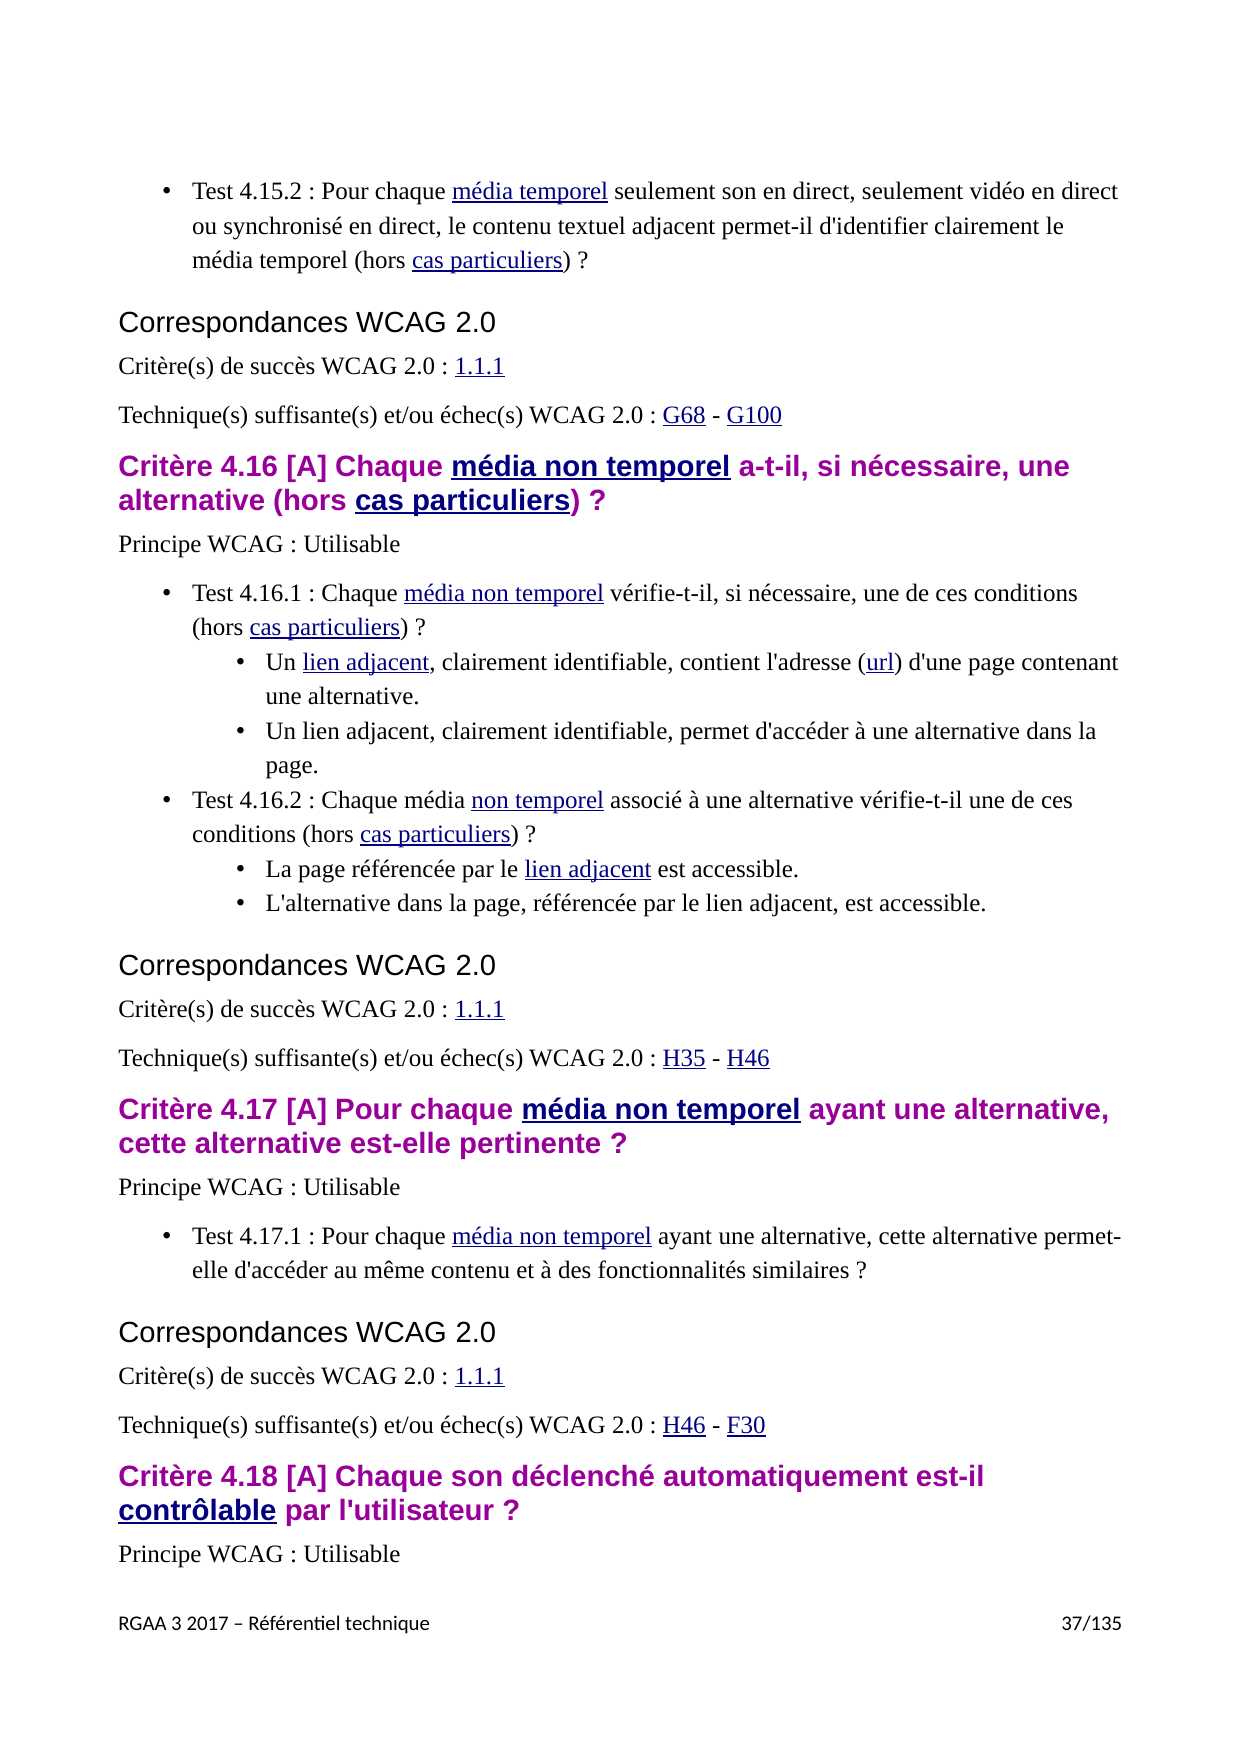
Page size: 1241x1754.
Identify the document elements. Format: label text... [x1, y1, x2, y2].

text Critère(s) de succès WCAG 2.0 : 1.1.1 [118, 1361, 1122, 1390]
list Test 4.15.2 : Pour chaque média temporel seulement son en direct, seulement vidéo en direct ou synchronisé en direct, le contenu textuel adjacent permet-il d'identifier clairement le média temporel (hors cas particuliers) ? [162, 176, 1122, 274]
text Principe WCAG : Utilisable [118, 1539, 1122, 1568]
text Principe WCAG : Utilisable [118, 1172, 1122, 1201]
text Technique(s) suffisante(s) et/ou échec(s) WCAG 2.0 : H35 - H46 [118, 1043, 1122, 1072]
list L'alternative dans la page, référencée par le lien adjacent, est accessible. [236, 888, 1122, 917]
subtitle Correspondances WCAG 2.0 [118, 305, 1122, 338]
text Critère(s) de succès WCAG 2.0 : 1.1.1 [118, 351, 1122, 379]
subtitle Critère 4.18 [A] Chaque son déclenché automatiquement est-il contrôlable par l'utilisateur ? [118, 1459, 1122, 1527]
list Un lien adjacent, clairement identifiable, permet d'accéder à une alternative dans la page. [236, 716, 1122, 779]
subtitle Critère 4.16 [A] Chaque média non temporel a-t-il, si nécessaire, une alternative (hors cas particuliers) ? [118, 449, 1122, 516]
subtitle Correspondances WCAG 2.0 [118, 948, 1122, 981]
text Critère(s) de succès WCAG 2.0 : 1.1.1 [118, 994, 1122, 1023]
list Un lien adjacent, clairement identifiable, contient l'adresse (url) d'une page contenant une alternative. [236, 647, 1122, 710]
text Principe WCAG : Utilisable [118, 529, 1122, 558]
list Test 4.16.1 : Chaque média non temporel vérifie-t-il, si nécessaire, une de ces conditions (hors cas particuliers) ? [162, 578, 1122, 641]
text Technique(s) suffisante(s) et/ou échec(s) WCAG 2.0 : G68 - G100 [118, 400, 1122, 429]
list Test 4.17.1 : Pour chaque média non temporel ayant une alternative, cette alternative permet-elle d'accéder au même contenu et à des fonctionnalités similaires ? [162, 1221, 1122, 1284]
text Technique(s) suffisante(s) et/ou échec(s) WCAG 2.0 : H46 - F30 [118, 1410, 1122, 1439]
subtitle Correspondances WCAG 2.0 [118, 1315, 1122, 1348]
subtitle Critère 4.17 [A] Pour chaque média non temporel ayant une alternative, cette alternative est-elle pertinente ? [118, 1092, 1122, 1159]
list La page référencée par le lien adjacent est accessible. [236, 854, 1122, 883]
list Test 4.16.2 : Chaque média non temporel associé à une alternative vérifie-t-il une de ces conditions (hors cas particuliers) ? [162, 785, 1122, 848]
